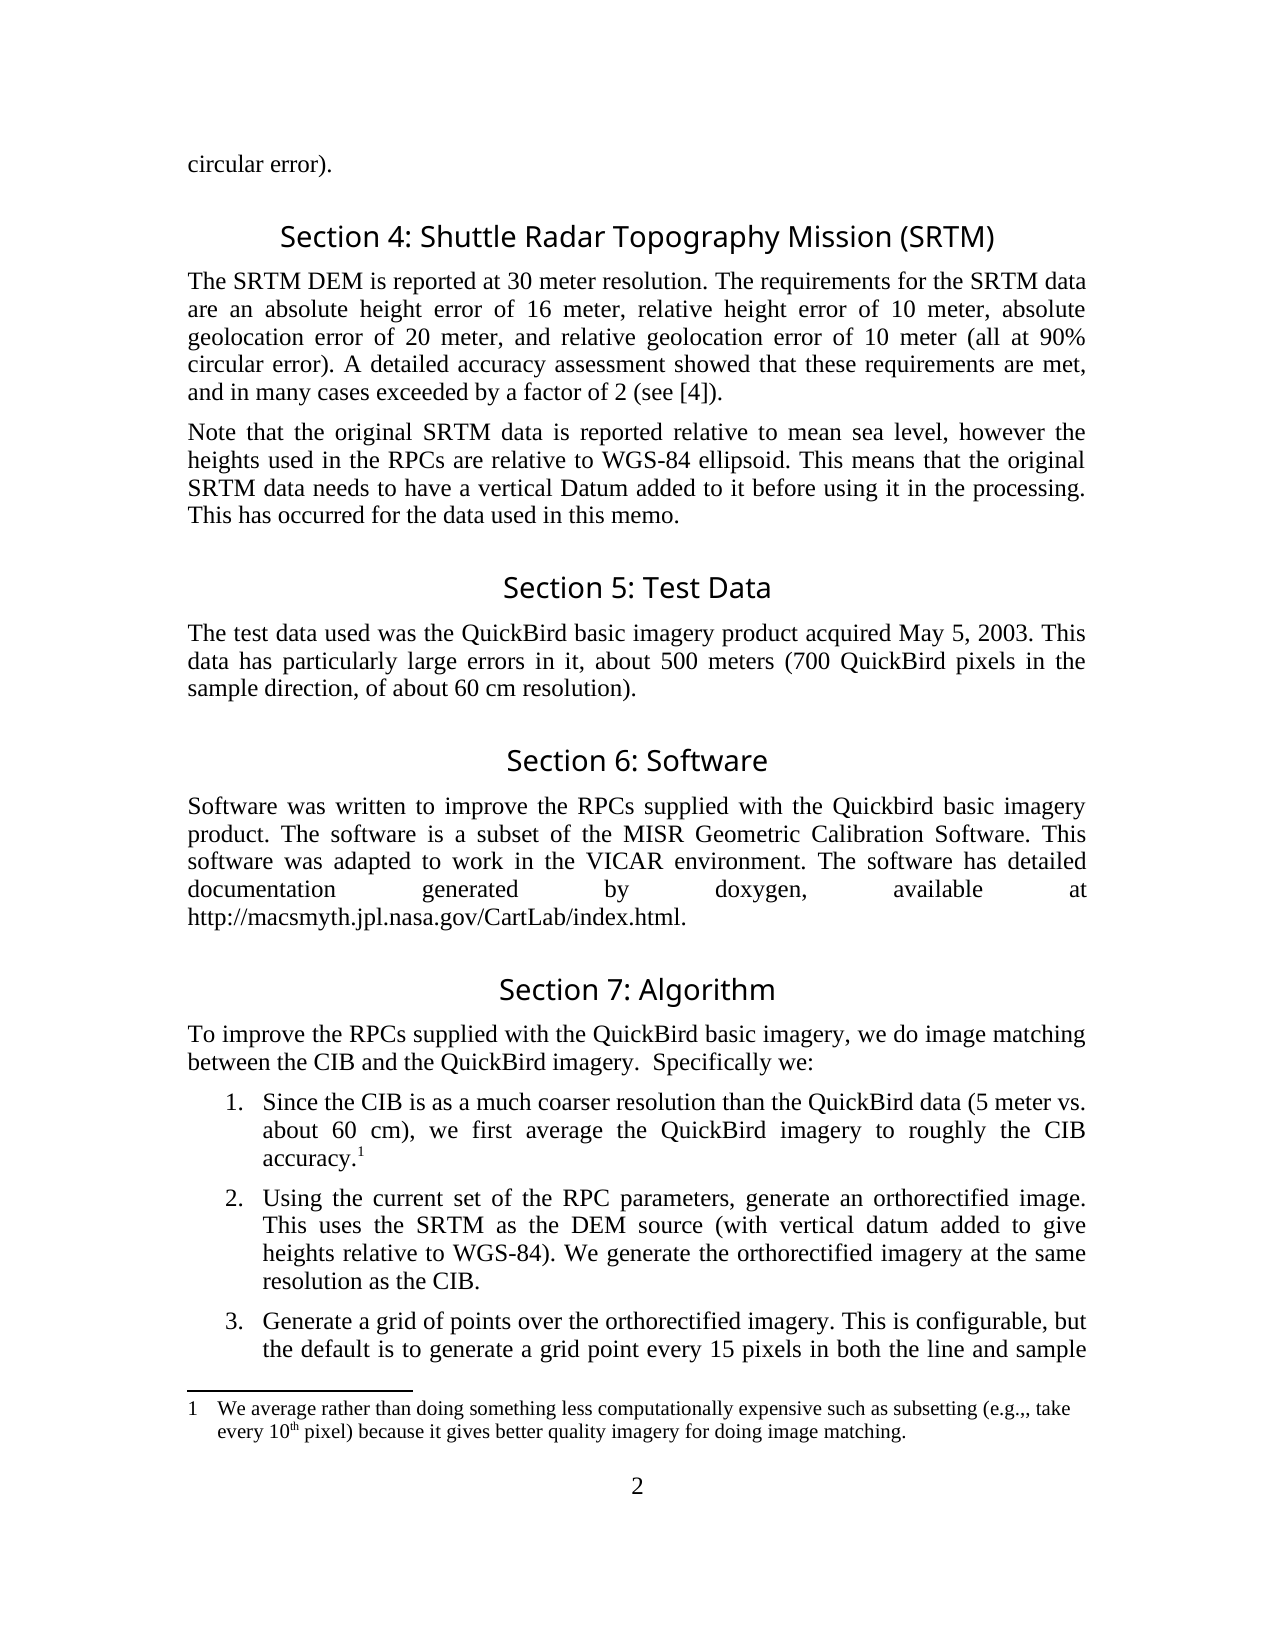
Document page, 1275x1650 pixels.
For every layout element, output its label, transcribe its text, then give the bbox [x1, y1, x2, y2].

list Algorithm [187, 969, 1087, 1008]
text The test data used was the QuickBird basic imagery product acquired May 5, 2003. This data has particularly large errors in it, about 500 meters (700 QuickBird pixels in the sample direction, of about 60 cm resolution). [187, 619, 1087, 702]
text circular error). [187, 150, 1087, 178]
text Software was written to improve the RPCs supplied with the Quickbird basic imagery product. The software is a subset of the MISR Geometric Calibration Software. This software was adapted to work in the VICAR environment. The software has detailed documentation generated by doxygen, available at http://macsmyth.jpl.nasa.gov/CartLab/index.html. [187, 792, 1087, 931]
text To improve the RPCs supplied with the QuickBird basic imagery, we do image matching between the CIB and the QuickBird imagery. Specifically we: [187, 1020, 1087, 1076]
list We average rather than doing something less computationally expensive such as subsetting (e.g.,, take every 10th pixel) because it gives better quality imagery for doing image matching. [187, 1397, 1087, 1443]
list Shuttle Radar Topography Mission (SRTM) [187, 216, 1087, 256]
text Note that the original SRTM data is reported relative to mean sea level, however the heights used in the RPCs are relative to WGS-84 ellipsoid. This means that the original SRTM data needs to have a vertical Datum added to it before using it in the processing. This has occurred for the data used in this memo. [187, 418, 1087, 529]
list Using the current set of the RPC parameters, generate an orthorectified image. This uses the SRTM as the DEM source (with vertical datum added to give heights relative to WGS-84). We generate the orthorectified imagery at the same resolution as the CIB. [225, 1184, 1087, 1295]
list Generate a grid of points over the orthorectified imagery. This is configurable, but the default is to generate a grid point every 15 pixels in both the line and sample [225, 1307, 1087, 1363]
list Test Data [187, 567, 1087, 607]
list Software [187, 740, 1087, 780]
list Since the CIB is as a much coarser resolution than the QuickBird data (5 meter vs. about 60 cm), we first average the QuickBird imagery to roughly the CIB accuracy. [225, 1088, 1087, 1171]
text The SRTM DEM is reported at 30 meter resolution. The requirements for the SRTM data are an absolute height error of 16 meter, relative height error of 10 meter, absolute geolocation error of 20 meter, and relative geolocation error of 10 meter (all at 90% circular error). A detailed accuracy assessment showed that these requirements are met, and in many cases exceeded by a factor of 2 (see [4]). [187, 267, 1087, 406]
